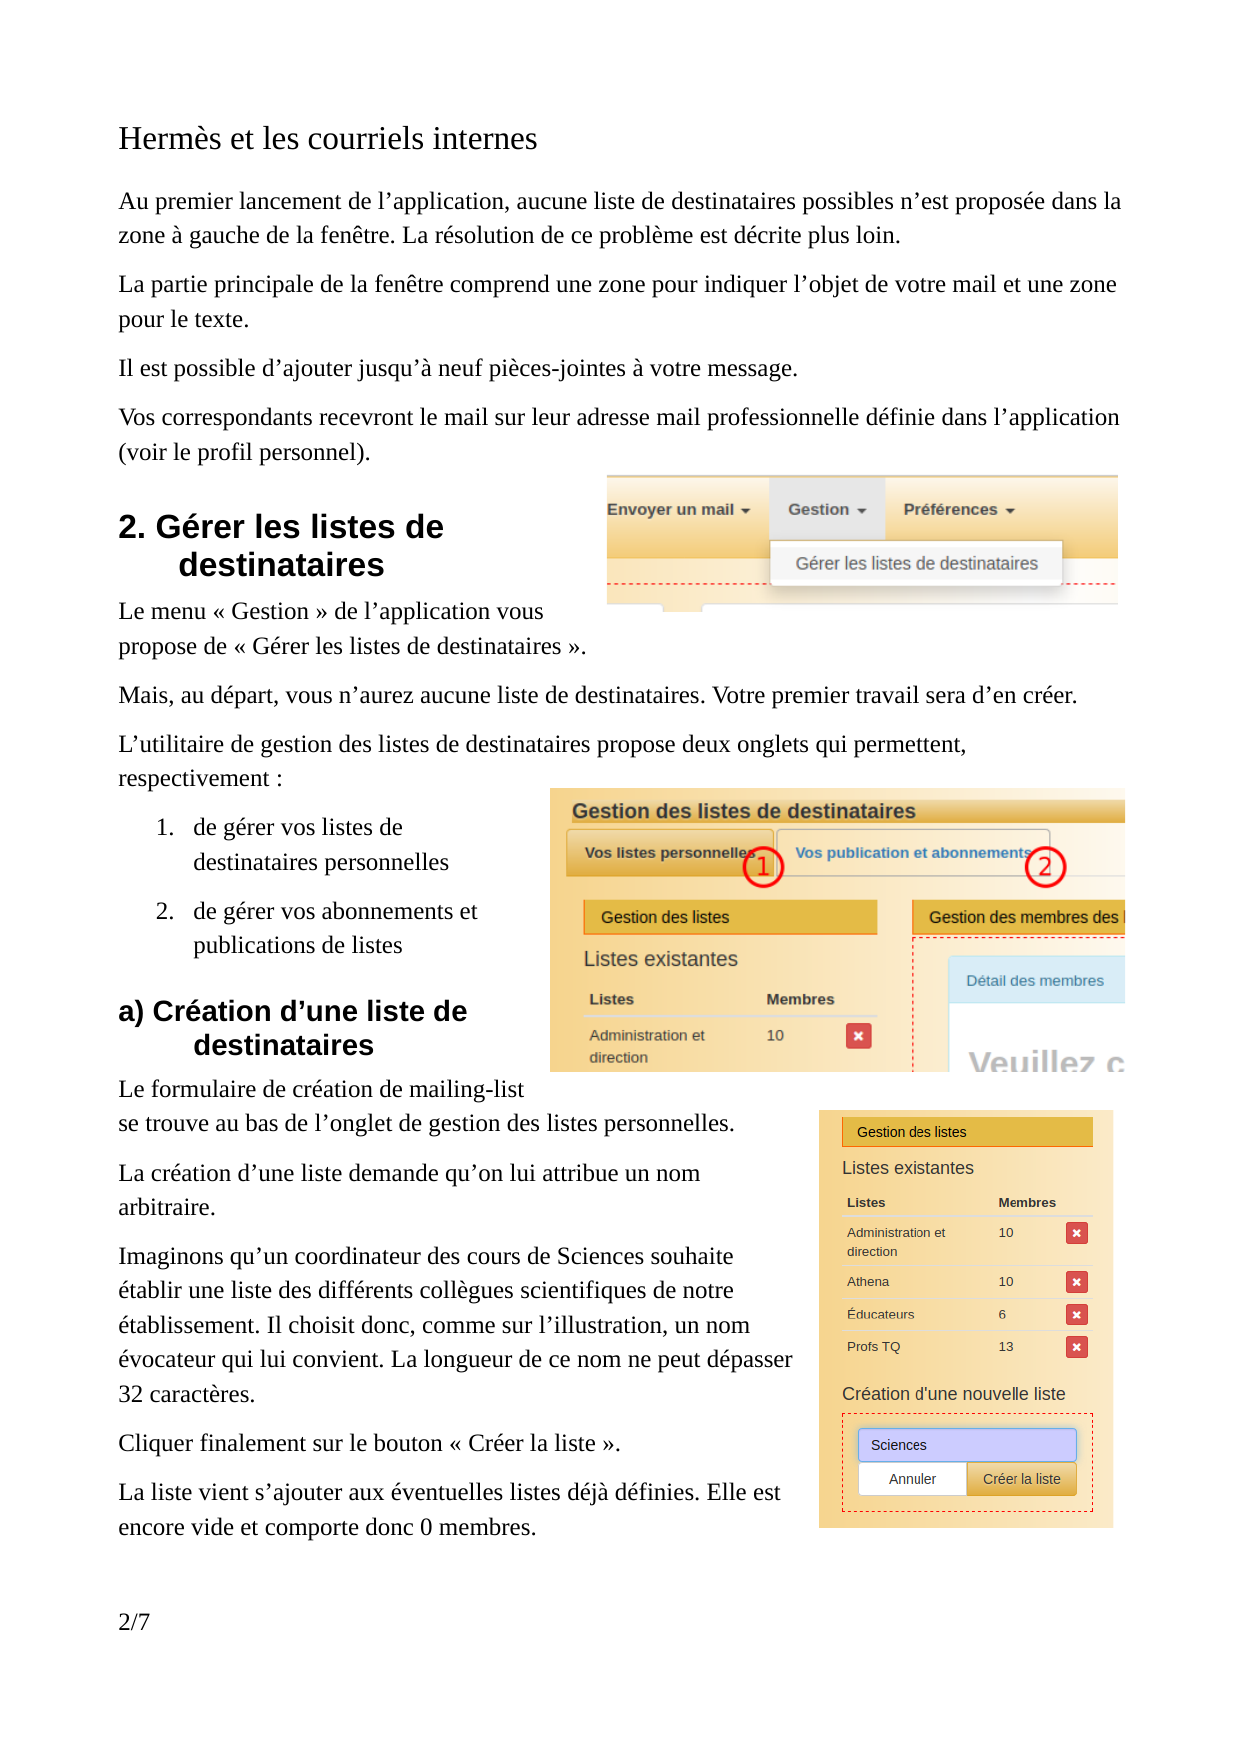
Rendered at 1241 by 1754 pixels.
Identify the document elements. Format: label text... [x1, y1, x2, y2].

text Cliquer finalement sur le bouton « Créer la liste ». [118, 1428, 819, 1457]
text La liste vient s’ajouter aux éventuelles listes déjà définies. Elle est encore vide et comporte donc 0 membres. [118, 1477, 1122, 1540]
text Imaginons qu’un coordinateur des cours de Sciences souhaite établir une liste des différents collègues scientifiques de notre établissement. Il choisit donc, comme sur l’illustration, un nom évocateur qui lui convient. La longueur de ce nom ne peut dépasser 32 caractères. [118, 1241, 819, 1408]
list de gérer vos listes de destinataires personnelles [156, 812, 550, 876]
list de gérer vos abonnements et publications de listes [156, 896, 550, 959]
text Il est possible d’ajouter jusqu’à neuf pièces-jointes à votre message. [118, 353, 1122, 382]
text Le formulaire de création de mailing-list se trouve au bas de l’onglet de gestion des listes personnelles. [118, 1074, 1122, 1137]
subtitle Création d’une liste de destinataires [118, 994, 550, 1062]
picture [819, 1110, 1114, 1528]
text Mais, au départ, vous n’aurez aucune liste de destinataires. Votre premier travail sera d’en créer. [118, 680, 1122, 708]
text La création d’une liste demande qu’on lui attribue un nom arbitraire. [118, 1158, 819, 1221]
picture [550, 788, 1126, 1072]
text La partie principale de la fenêtre comprend une zone pour indiquer l’objet de votre mail et une zone pour le texte. [118, 269, 1122, 333]
text Vos correspondants recevront le mail sur leur adresse mail professionnelle définie dans l’application (voir le profil personnel). [118, 402, 1122, 465]
text Au premier lancement de l’application, aucune liste de destinataires possibles n’est proposée dans la zone à gauche de la fenêtre. La résolution de ce problème est décrite plus loin. [118, 186, 1122, 249]
picture [606, 474, 1118, 612]
subtitle Gérer les listes de destinataires [118, 506, 606, 584]
text L’utilitaire de gestion des listes de destinataires propose deux onglets qui permettent, respectivement : [118, 729, 1122, 792]
text Le menu « Gestion » de l’application vous propose de « Gérer les listes de destinataires ». [118, 596, 1122, 659]
